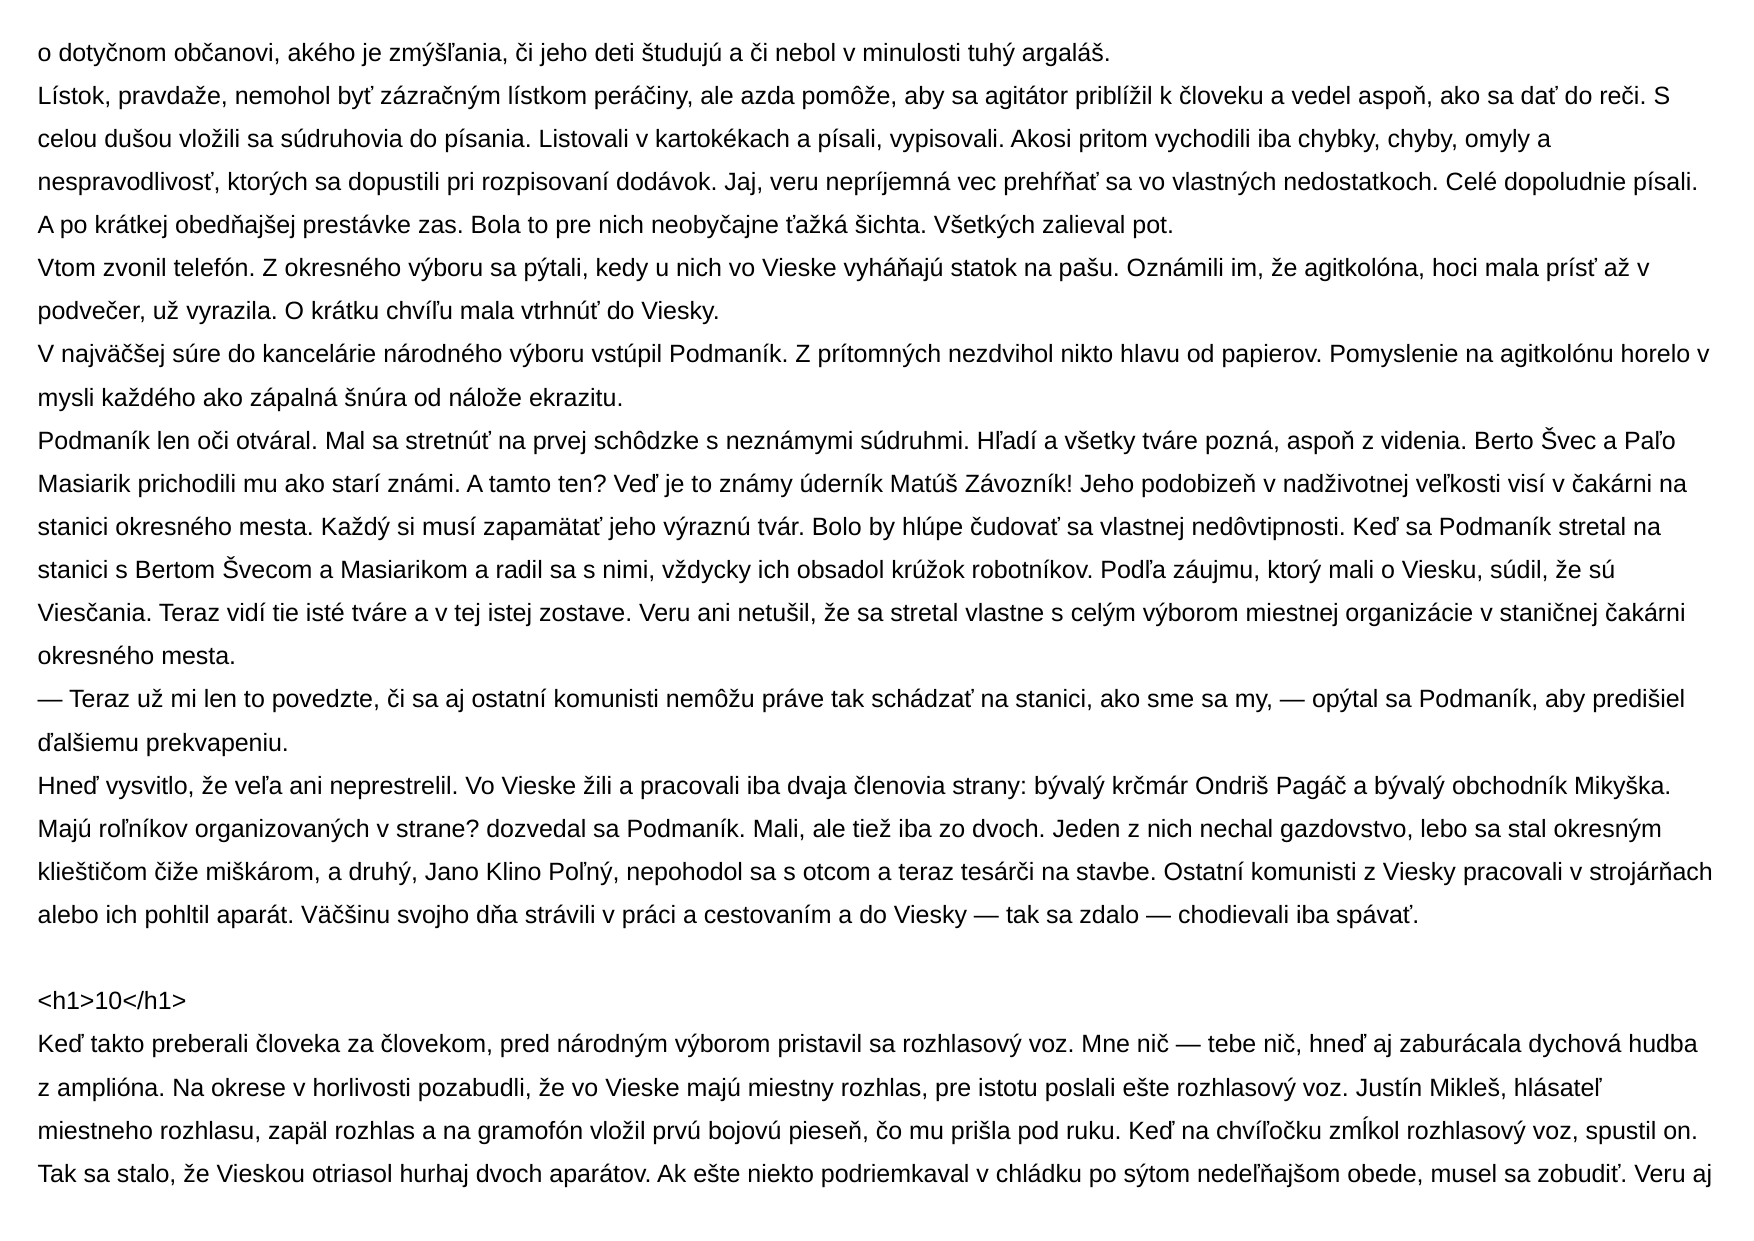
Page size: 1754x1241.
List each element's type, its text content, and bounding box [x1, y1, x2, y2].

text V najväčšej súre do kancelárie národného výboru vstúpil Podmaník. Z prítomných nezdvihol nikto hlavu od papierov. Pomyslenie na agitkolónu horelo v mysli každého ako zápalná šnúra od nálože ekrazitu. [37, 339, 1716, 411]
text Podmaník len oči otváral. Mal sa stretnúť na prvej schôdzke s neznámymi súdruhmi. Hľadí a všetky tváre pozná, aspoň z videnia. Berto Švec a Paľo Masiarik prichodili mu ako starí známi. A tamto ten? Veď je to známy úderník Matúš Závozník! Jeho podobizeň v nadživotnej veľkosti visí v čakárni na stanici okresného mesta. Každý si musí zapamätať jeho výraznú tvár. Bolo by hlúpe čudovať sa vlastnej nedôvtipnosti. Keď sa Podmaník stretal na stanici s Bertom Švecom a Masiarikom a radil sa s nimi, vždycky ich obsadol krúžok robotníkov. Podľa záujmu, ktorý mali o Viesku, súdil, že sú Viesčania. Teraz vidí tie isté tváre a v tej istej zostave. Veru ani netušil, že sa stretal vlastne s celým výborom miestnej organizácie v staničnej čakárni okresného mesta. [37, 426, 1716, 670]
text <h1>10</h1> [37, 986, 1716, 1015]
text o dotyčnom občanovi, akého je zmýšľania, či jeho deti študujú a či nebol v minulosti tuhý argaláš. [37, 37, 1716, 66]
text — Teraz už mi len to povedzte, či sa aj ostatní komunisti nemôžu práve tak schádzať na stanici, ako sme sa my, — opýtal sa Podmaník, aby predišiel ďalšiemu prekvapeniu. [37, 684, 1716, 756]
text Lístok, pravdaže, nemohol byť zázračným lístkom peráčiny, ale azda pomôže, aby sa agitátor priblížil k človeku a vedel aspoň, ako sa dať do reči. S celou dušou vložili sa súdruhovia do písania. Listovali v kartokékach a písali, vypisovali. Akosi pritom vychodili iba chybky, chyby, omyly a nespravodlivosť, ktorých sa dopustili pri rozpisovaní dodávok. Jaj, veru nepríjemná vec prehŕňať sa vo vlastných nedostatkoch. Celé dopoludnie písali. A po krátkej obedňajšej prestávke zas. Bola to pre nich neobyčajne ťažká šichta. Všetkých zalieval pot. [37, 81, 1716, 239]
text Hneď vysvitlo, že veľa ani neprestrelil. Vo Vieske žili a pracovali iba dvaja členovia strany: bývalý krčmár Ondriš Pagáč a bývalý obchodník Mikyška. Majú roľníkov organizovaných v strane? dozvedal sa Podmaník. Mali, ale tiež iba zo dvoch. Jeden z nich nechal gazdovstvo, lebo sa stal okresným klieštičom čiže miškárom, a druhý, Jano Klino Poľný, nepohodol sa s otcom a teraz tesárči na stavbe. Ostatní komunisti z Viesky pracovali v strojárňach alebo ich pohltil aparát. Väčšinu svojho dňa strávili v práci a cestovaním a do Viesky — tak sa zdalo — chodievali iba spávať. [37, 771, 1716, 929]
text Keď takto preberali človeka za človekom, pred národným výborom pristavil sa rozhlasový voz. Mne nič — tebe nič, hneď aj zaburácala dychová hudba z amplióna. Na okrese v horlivosti pozabudli, že vo Vieske majú miestny rozhlas, pre istotu poslali ešte rozhlasový voz. Justín Mikleš, hlásateľ miestneho rozhlasu, zapäl rozhlas a na gramofón vložil prvú bojovú pieseň, čo mu prišla pod ruku. Keď na chvíľočku zmĺkol rozhlasový voz, spustil on. Tak sa stalo, že Vieskou otriasol hurhaj dvoch aparátov. Ak ešte niekto podriemkaval v chládku po sýtom nedeľňajšom obede, musel sa zobudiť. Veru aj [37, 1029, 1716, 1187]
text Vtom zvonil telefón. Z okresného výboru sa pýtali, kedy u nich vo Vieske vyháňajú statok na pašu. Oznámili im, že agitkolóna, hoci mala prísť až v podvečer, už vyrazila. O krátku chvíľu mala vtrhnúť do Viesky. [37, 253, 1716, 325]
